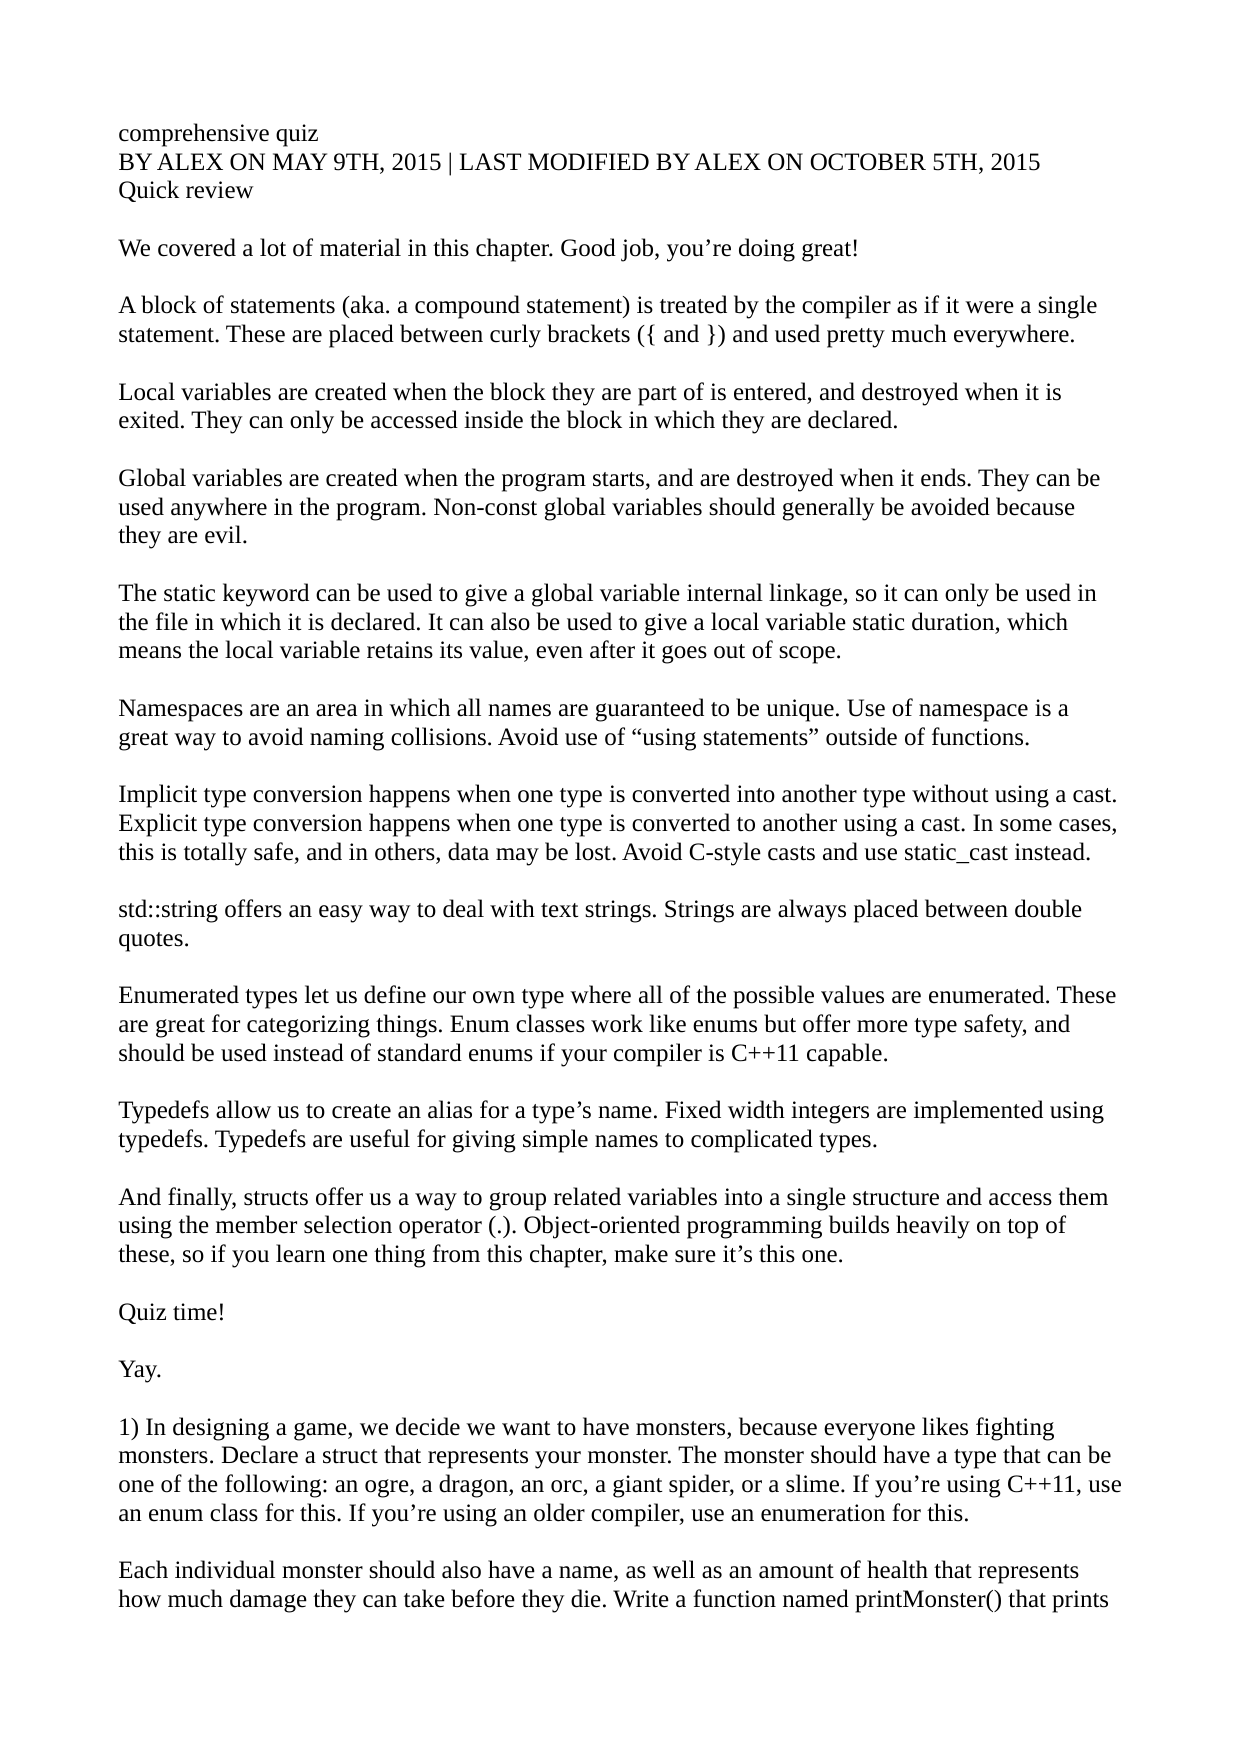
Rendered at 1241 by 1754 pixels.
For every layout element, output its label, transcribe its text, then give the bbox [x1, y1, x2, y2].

text BY ALEX ON MAY 9TH, 2015 | LAST MODIFIED BY ALEX ON OCTOBER 5TH, 2015 [118, 147, 1122, 176]
text A block of statements (aka. a compound statement) is treated by the compiler as if it were a single statement. These are placed between curly brackets ({ and }) and used pretty much everywhere. [118, 291, 1122, 348]
text Global variables are created when the program starts, and are destroyed when it ends. They can be used anywhere in the program. Non-const global variables should generally be avoided because they are evil. [118, 463, 1122, 549]
text comprehensive quiz [118, 118, 1122, 147]
text std::string offers an easy way to deal with text strings. Strings are always placed between double quotes. [118, 894, 1122, 952]
text 1) In designing a game, we decide we want to have monsters, because everyone likes fighting monsters. Declare a struct that represents your monster. The monster should have a type that can be one of the following: an ogre, a dragon, an orc, a giant spider, or a slime. If you’re using C++11, use an enum class for this. If you’re using an older compiler, use an enumeration for this. [118, 1412, 1122, 1527]
text And finally, structs offer us a way to group related variables into a single structure and access them using the member selection operator (.). Object-oriented programming builds heavily on top of these, so if you learn one thing from this chapter, make sure it’s this one. [118, 1182, 1122, 1268]
text The static keyword can be used to give a global variable internal linkage, so it can only be used in the file in which it is declared. It can also be used to give a local variable static duration, which means the local variable retains its value, even after it goes out of scope. [118, 578, 1122, 664]
text Typedefs allow us to create an alias for a type’s name. Fixed width integers are implemented using typedefs. Typedefs are useful for giving simple names to complicated types. [118, 1096, 1122, 1153]
text Each individual monster should also have a name, as well as an amount of health that represents how much damage they can take before they die. Write a function named printMonster() that prints [118, 1556, 1122, 1613]
text Namespaces are an area in which all names are guaranteed to be unique. Use of namespace is a great way to avoid naming collisions. Avoid use of “using statements” outside of functions. [118, 693, 1122, 751]
text Implicit type conversion happens when one type is converted into another type without using a cast. Explicit type conversion happens when one type is converted to another using a cast. In some cases, this is totally safe, and in others, data may be lost. Avoid C-style casts and use static_cast instead. [118, 779, 1122, 866]
text Quiz time! [118, 1297, 1122, 1326]
text Enumerated types let us define our own type where all of the possible values are enumerated. These are great for categorizing things. Enum classes work like enums but offer more type safety, and should be used instead of standard enums if your compiler is C++11 capable. [118, 981, 1122, 1067]
text Local variables are created when the block they are part of is entered, and destroyed when it is exited. They can only be accessed inside the block in which they are declared. [118, 377, 1122, 434]
text We covered a lot of material in this chapter. Good job, you’re doing great! [118, 233, 1122, 262]
text Quick review [118, 176, 1122, 204]
text Yay. [118, 1354, 1122, 1383]
